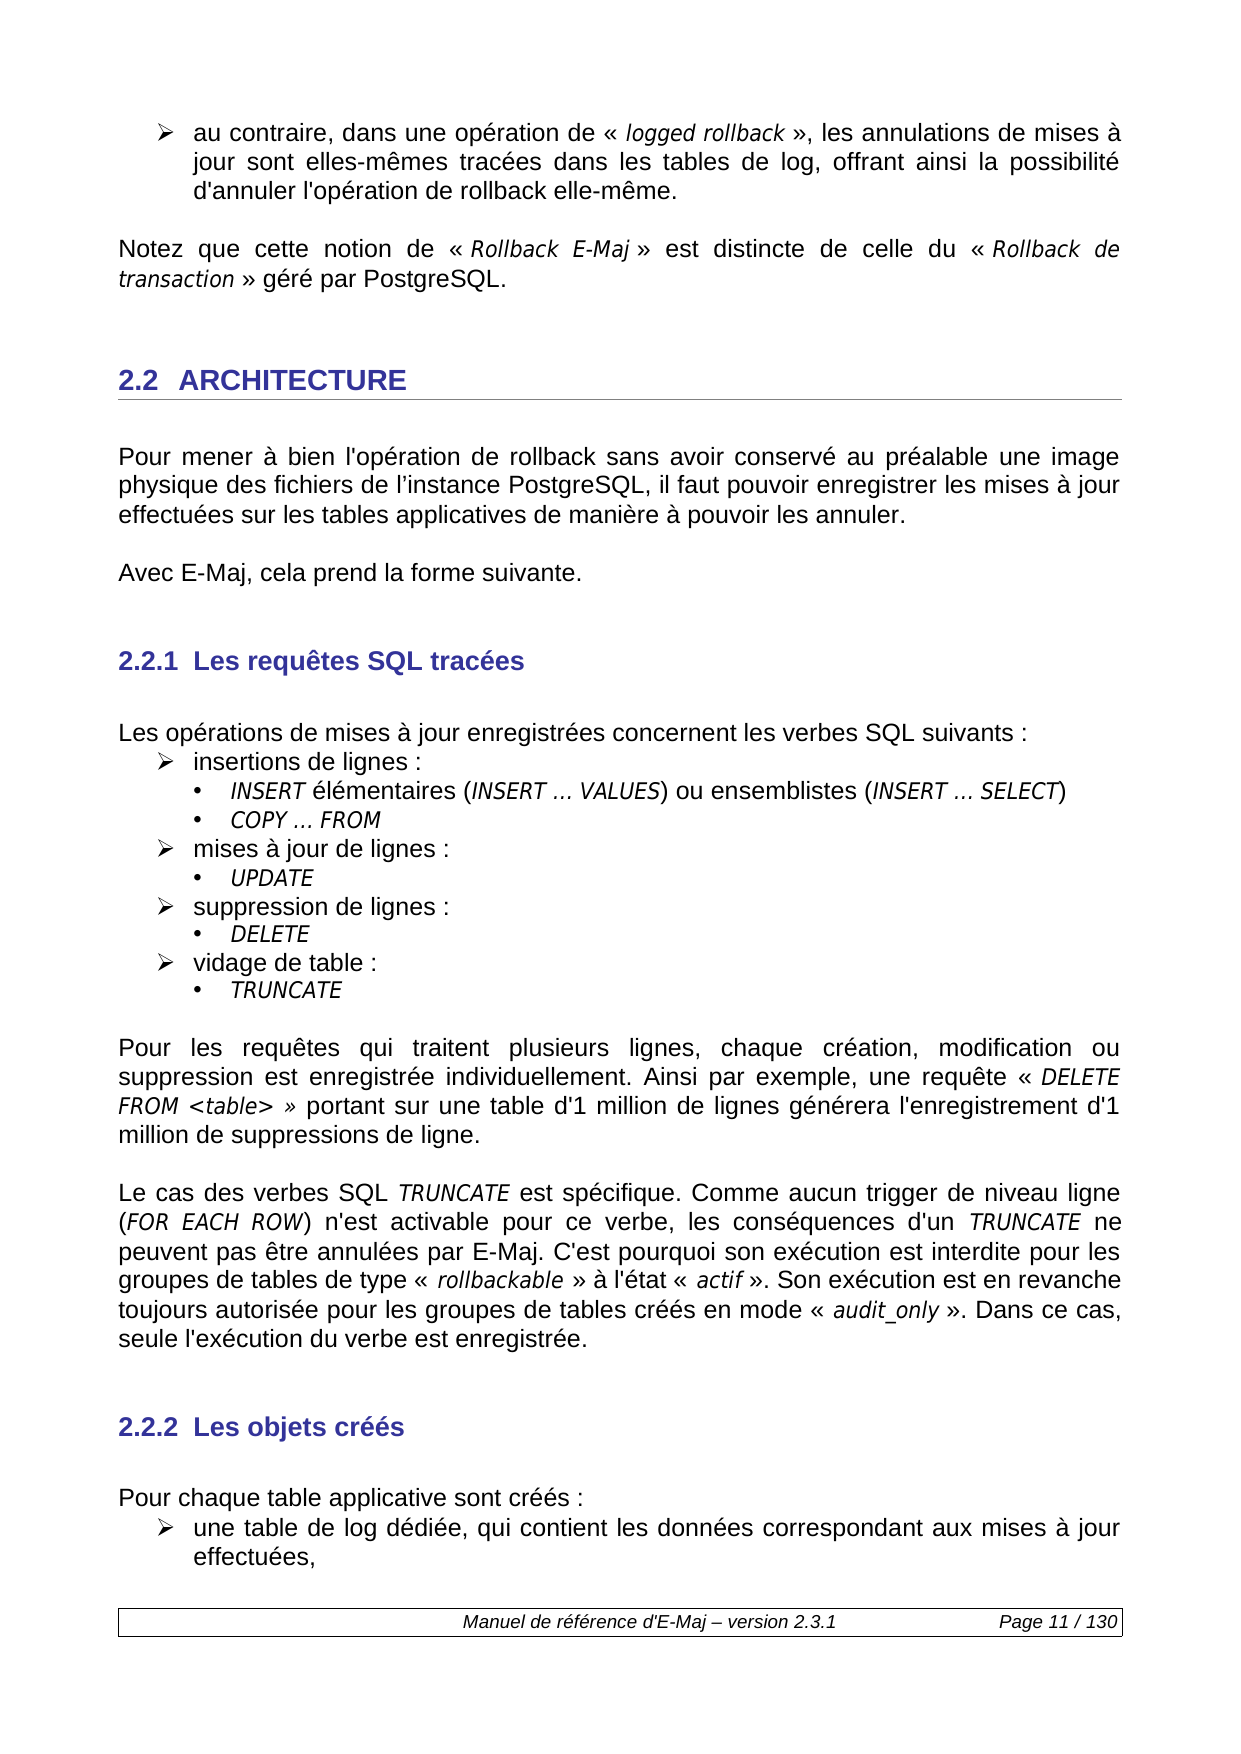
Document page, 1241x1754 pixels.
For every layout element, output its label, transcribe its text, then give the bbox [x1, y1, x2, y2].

text Avec E-Maj, cela prend la forme suivante. [118, 558, 1122, 587]
list INSERT élémentaires (INSERT … VALUES) ou ensemblistes (INSERT … SELECT) [193, 776, 1122, 804]
text Le cas des verbes SQL TRUNCATE est spécifique. Comme aucun trigger de niveau ligne (FOR EACH ROW) n'est activable pour ce verbe, les conséquences d'un TRUNCATE ne peuvent pas être annulées par E-Maj. C'est pourquoi son exécution est interdite pour les groupes de tables de type « rollbackable » à l'état « actif ». Son exécution est en revanche toujours autorisée pour les groupes de tables créés en mode « audit_only ». Dans ce cas, seule l'exécution du verbe est enregistrée. [118, 1178, 1122, 1353]
text Pour chaque table applicative sont créés : [118, 1483, 1122, 1512]
list suppression de lignes : [156, 892, 1122, 921]
text Pour mener à bien l'opération de rollback sans avoir conservé au préalable une image physique des fichiers de l’instance PostgreSQL, il faut pouvoir enregistrer les mises à jour effectuées sur les tables applicatives de manière à pouvoir les annuler. [118, 441, 1122, 528]
list COPY … FROM [193, 804, 1122, 834]
list UPDATE [193, 863, 1122, 892]
list insertions de lignes : [156, 746, 1122, 776]
subtitle Architecture [118, 363, 1122, 399]
text Les opérations de mises à jour enregistrées concernent les verbes SQL suivants : [118, 717, 1122, 746]
list une table de log dédiée, qui contient les données correspondant aux mises à jour effectuées, [156, 1512, 1122, 1571]
list DELETE [193, 921, 1122, 948]
list vidage de table : [156, 948, 1122, 977]
subtitle Les objets créés [118, 1411, 1122, 1442]
list TRUNCATE [193, 977, 1122, 1004]
text Pour les requêtes qui traitent plusieurs lignes, chaque création, modification ou suppression est enregistrée individuellement. Ainsi par exemple, une requête « DELETE FROM <table> » portant sur une table d'1 million de lignes générera l'enregistrement d'1 million de suppressions de ligne. [118, 1033, 1122, 1149]
subtitle Les requêtes SQL tracées [118, 645, 1122, 676]
list au contraire, dans une opération de « logged rollback », les annulations de mises à jour sont elles-mêmes tracées dans les tables de log, offrant ainsi la possibilité d'annuler l'opération de rollback elle-même. [156, 118, 1122, 205]
text Notez que cette notion de « Rollback E-Maj » est distincte de celle du « Rollback de transaction » géré par PostgreSQL. [118, 234, 1122, 292]
list mises à jour de lignes : [156, 834, 1122, 863]
